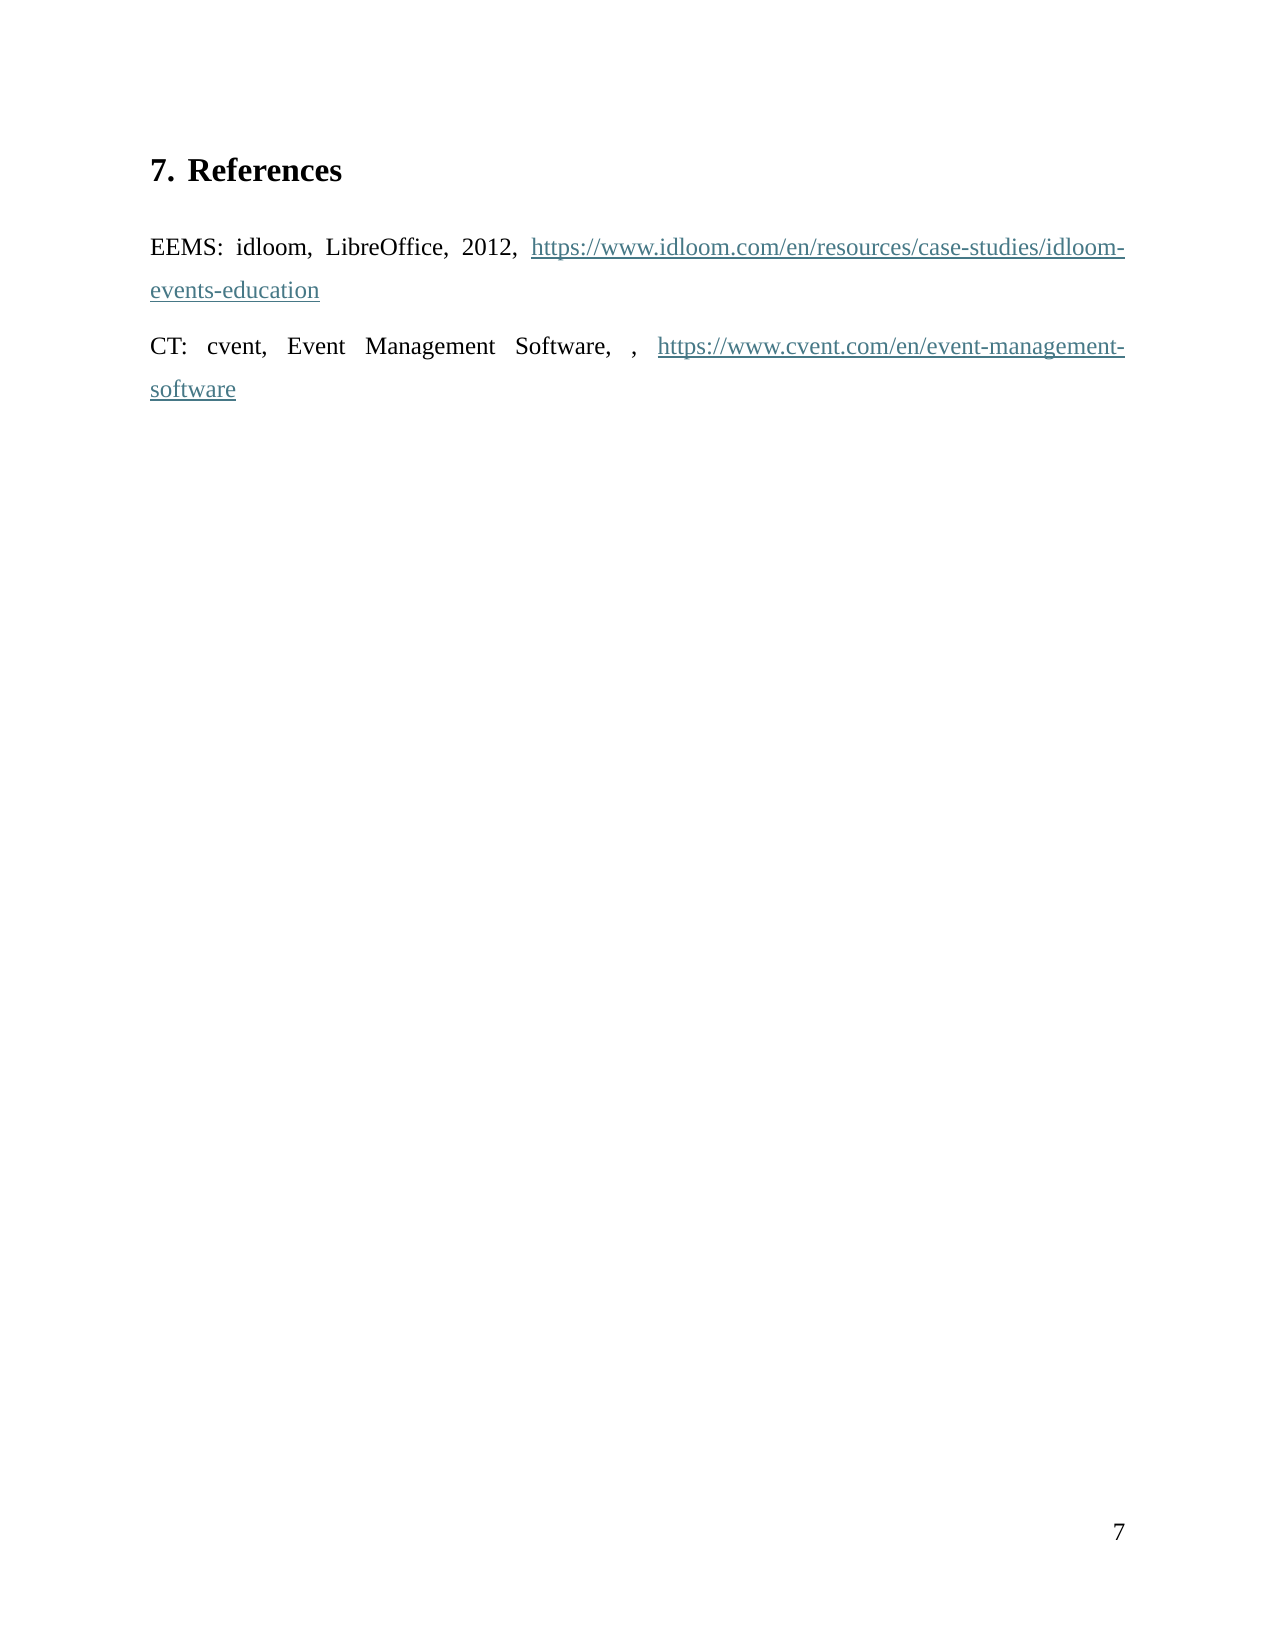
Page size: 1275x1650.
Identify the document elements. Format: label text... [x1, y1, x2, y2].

subtitle References [150, 150, 1125, 188]
text CT: cvent, Event Management Software, , https://www.cvent.com/en/event-management-software [150, 331, 1125, 403]
text EEMS: idloom, LibreOffice, 2012, https://www.idloom.com/en/resources/case-studies/idloom-events-education [150, 232, 1125, 304]
